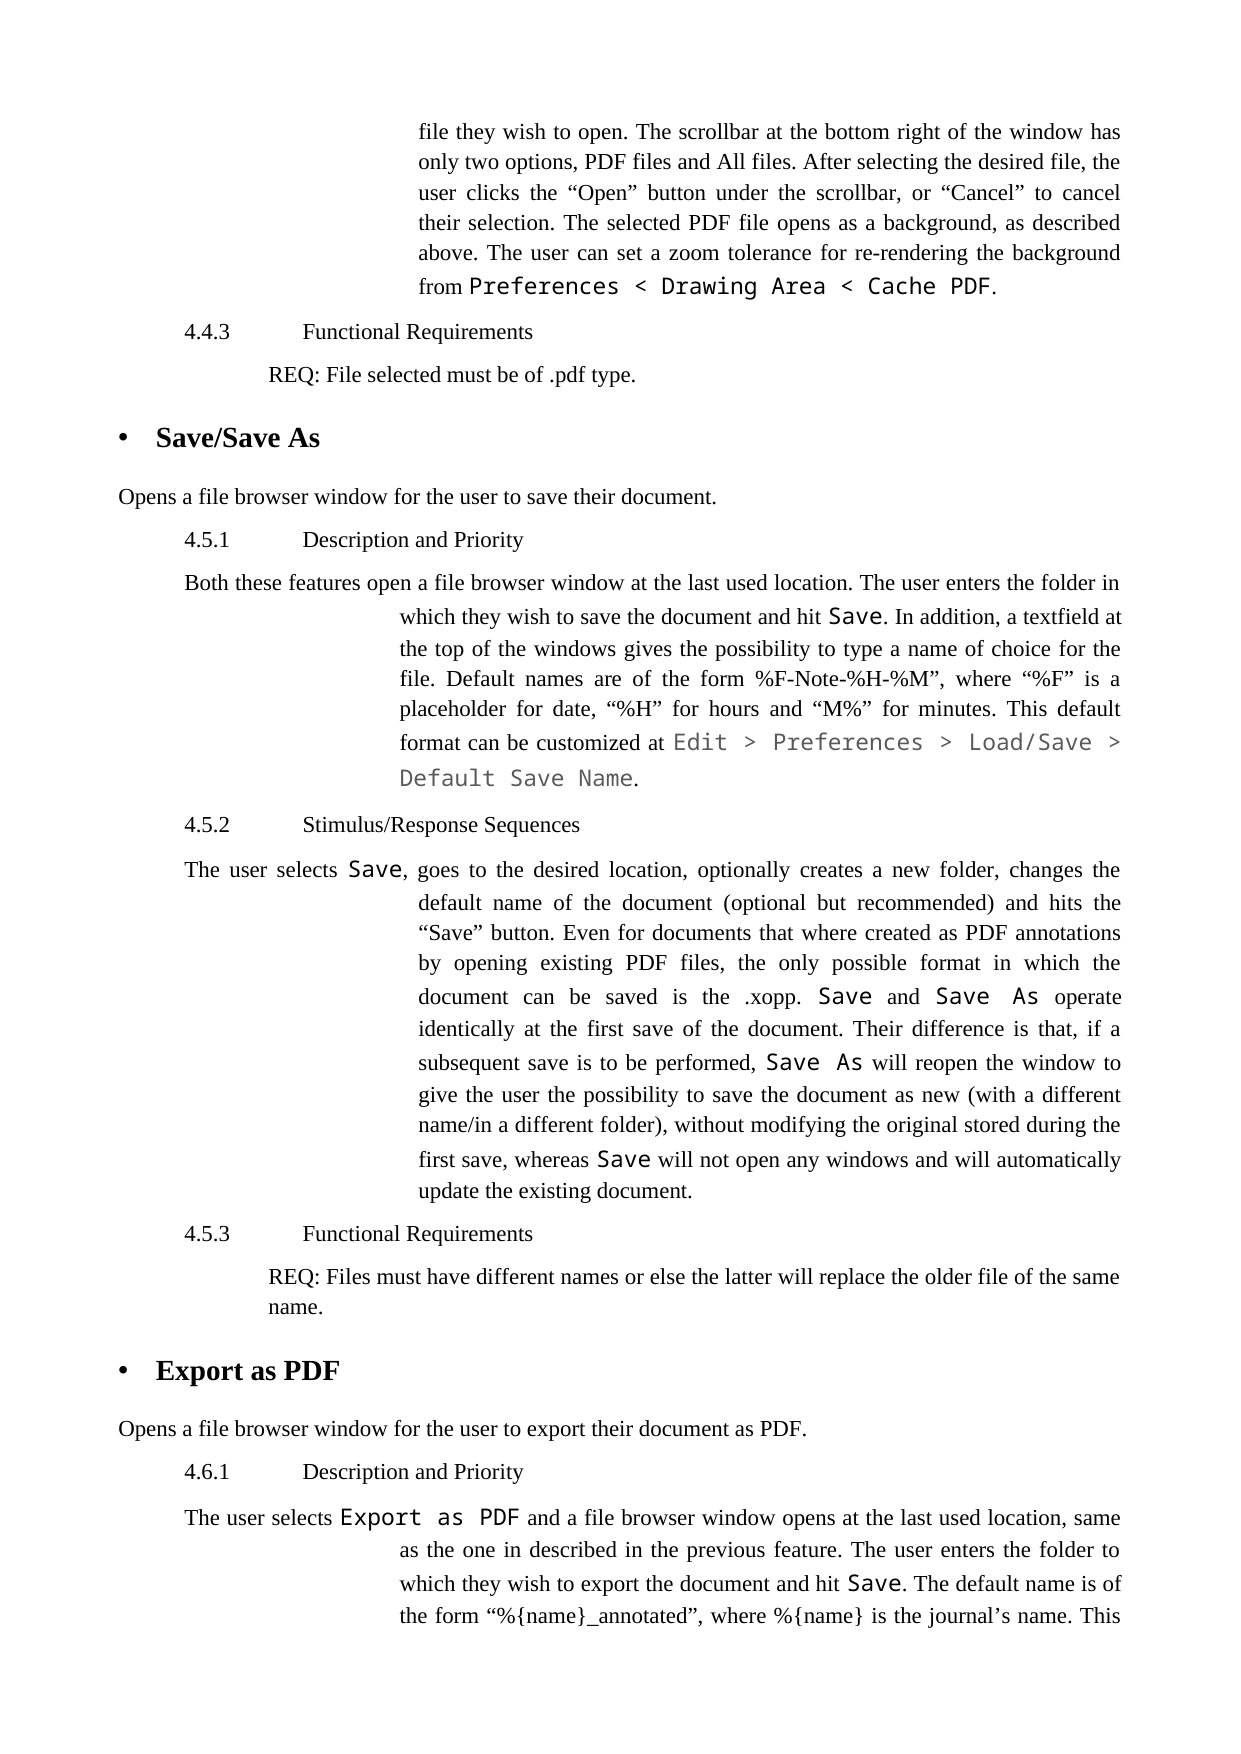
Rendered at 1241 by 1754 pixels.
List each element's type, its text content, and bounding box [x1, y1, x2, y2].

text Both these features open a file browser window at the last used location. The user enters the folder in which they wish to save the document and hit Save. In addition, a textfield at the top of the windows gives the possibility to type a name of choice for the file. Default names are of the form %F-Note-%H-%M”, where “%F” is a placeholder for date, “%H” for hours and “M%” for minutes. This default format can be customized at Edit > Preferences > Load/Save > Default Save Name. [184, 569, 1122, 793]
text 4.5.3 Functional Requirements [184, 1220, 1122, 1247]
text Opens a file browser window for the user to export their document as PDF. [118, 1415, 1122, 1442]
text 4.6.1 Description and Priority [184, 1458, 1122, 1484]
text REQ: Files must have different names or else the latter will replace the older file of the same name. [268, 1263, 1122, 1319]
text 4.4.3 Functional Requirements [184, 318, 1122, 345]
text Opens a file browser window for the user to save their document. [118, 483, 1122, 510]
list Save/Save As [81, 421, 1122, 454]
text The user selects Export as PDF and a file browser window opens at the last used location, same as the one in described in the previous feature. The user enters the folder to which they wish to export the document and hit Save. The default name is of the form “%{name}_annotated”, where %{name} is the journal’s name. This [184, 1501, 1122, 1628]
text REQ: File selected must be of .pdf type. [268, 361, 1122, 387]
text 4.5.1 Description and Priority [184, 526, 1122, 552]
text file they wish to open. The scrollbar at the bottom right of the window has only two options, PDF files and All files. After selecting the desired file, the user clicks the “Open” button under the scrollbar, or “Cancel” to cancel their selection. The selected PDF file opens as a background, as described above. The user can set a zoom tolerance for re-rendering the background from Preferences < Drawing Area < Cache PDF. [184, 118, 1122, 301]
text 4.5.2 Stimulus/Response Sequences [184, 811, 1122, 837]
text The user selects Save, goes to the desired location, optionally creates a new folder, changes the default name of the document (optional but recommended) and hits the “Save” button. Even for documents that where created as PDF annotations by opening existing PDF files, the only possible format in which the document can be saved is the .xopp. Save and Save As operate identically at the first save of the document. Their difference is that, if a subsequent save is to be performed, Save As will reopen the window to give the user the possibility to save the document as new (with a different name/in a different folder), without modifying the original stored during the first save, whereas Save will not open any windows and will automatically update the existing document. [184, 853, 1122, 1204]
list Export as PDF [81, 1353, 1122, 1386]
